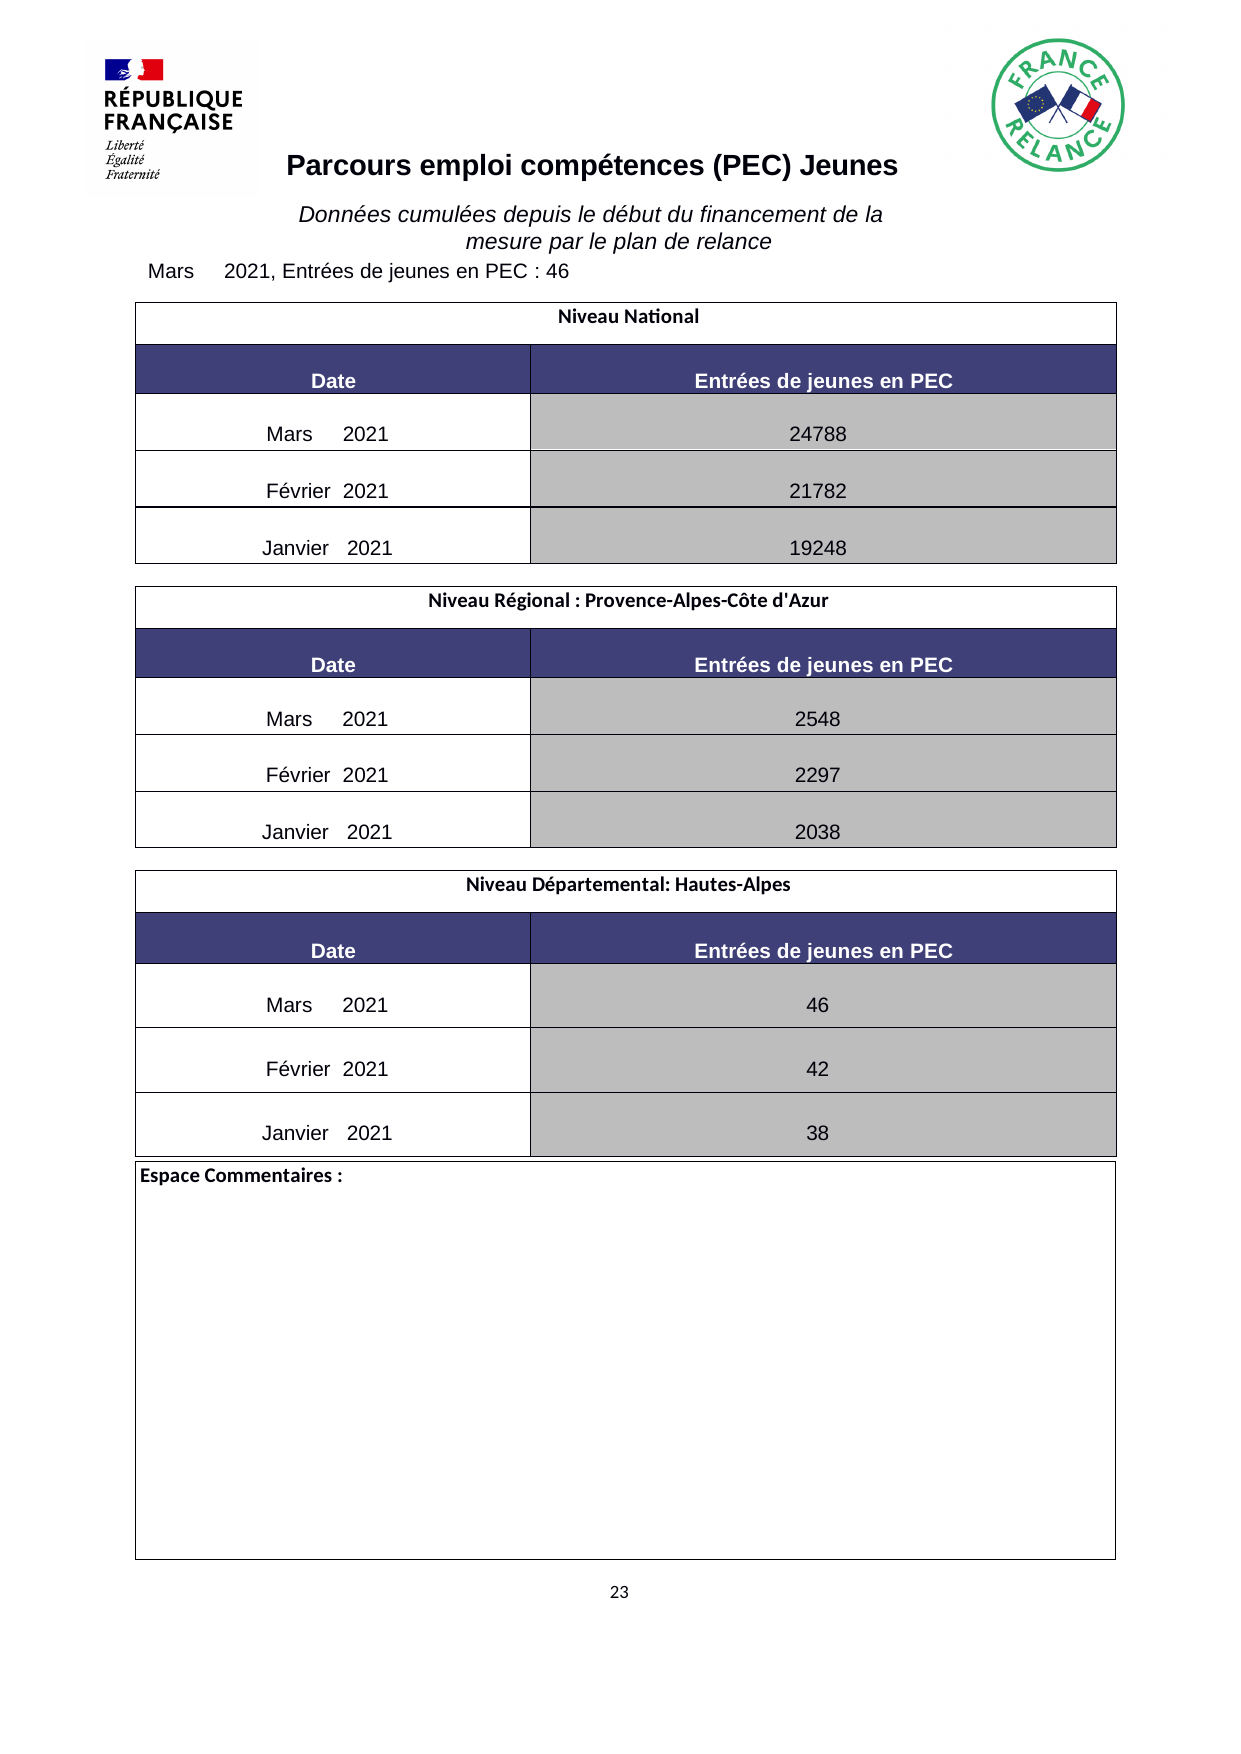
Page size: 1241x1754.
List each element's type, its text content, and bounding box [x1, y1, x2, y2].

table_cell Date [136, 345, 530, 393]
table_cell 2297 [531, 735, 1116, 791]
text 23 [0, 1580, 1238, 1603]
text Données cumulées depuis le début du financement de la mesure par le plan de relance [148, 200, 1093, 254]
table_cell 2548 [531, 678, 1116, 734]
table_cell Entrées de jeunes en PEC [531, 913, 1116, 963]
table_header Niveau Régional : Provence-Alpes-Côte d'Azur [136, 587, 1116, 628]
table_cell Date [136, 629, 530, 677]
text Espace Commentaires : [135, 1162, 1115, 1187]
text Parcours emploi compétences (PEC) Jeunes [263, 148, 926, 181]
table_cell Entrées de jeunes en PEC [531, 629, 1116, 677]
table_cell Mars 2021 [136, 964, 530, 1027]
table_cell Février 2021 [136, 735, 530, 791]
table_cell 46 [531, 964, 1116, 1027]
picture [84, 39, 263, 200]
table_cell Date [136, 913, 530, 963]
table_cell Février 2021 [136, 451, 530, 506]
table_cell Janvier 2021 [136, 1093, 530, 1156]
table_cell Janvier 2021 [136, 508, 530, 563]
table_cell 38 [531, 1093, 1116, 1156]
table_cell Mars 2021 [136, 394, 530, 449]
table_cell 42 [531, 1028, 1116, 1092]
table_cell Entrées de jeunes en PEC [531, 345, 1116, 393]
table_cell 21782 [531, 451, 1116, 506]
table_cell 2038 [531, 792, 1116, 847]
table_cell Février 2021 [136, 1028, 530, 1092]
picture [926, 17, 1189, 185]
text Mars 2021, Entrées de jeunes en PEC : 46 [148, 259, 1093, 283]
table_header Niveau Départemental: Hautes-Alpes [136, 871, 1116, 912]
table_cell 24788 [531, 394, 1116, 449]
table_header Niveau National [136, 303, 1116, 344]
table_cell 19248 [531, 508, 1116, 563]
table_cell Mars 2021 [136, 678, 530, 734]
table_cell Janvier 2021 [136, 792, 530, 847]
